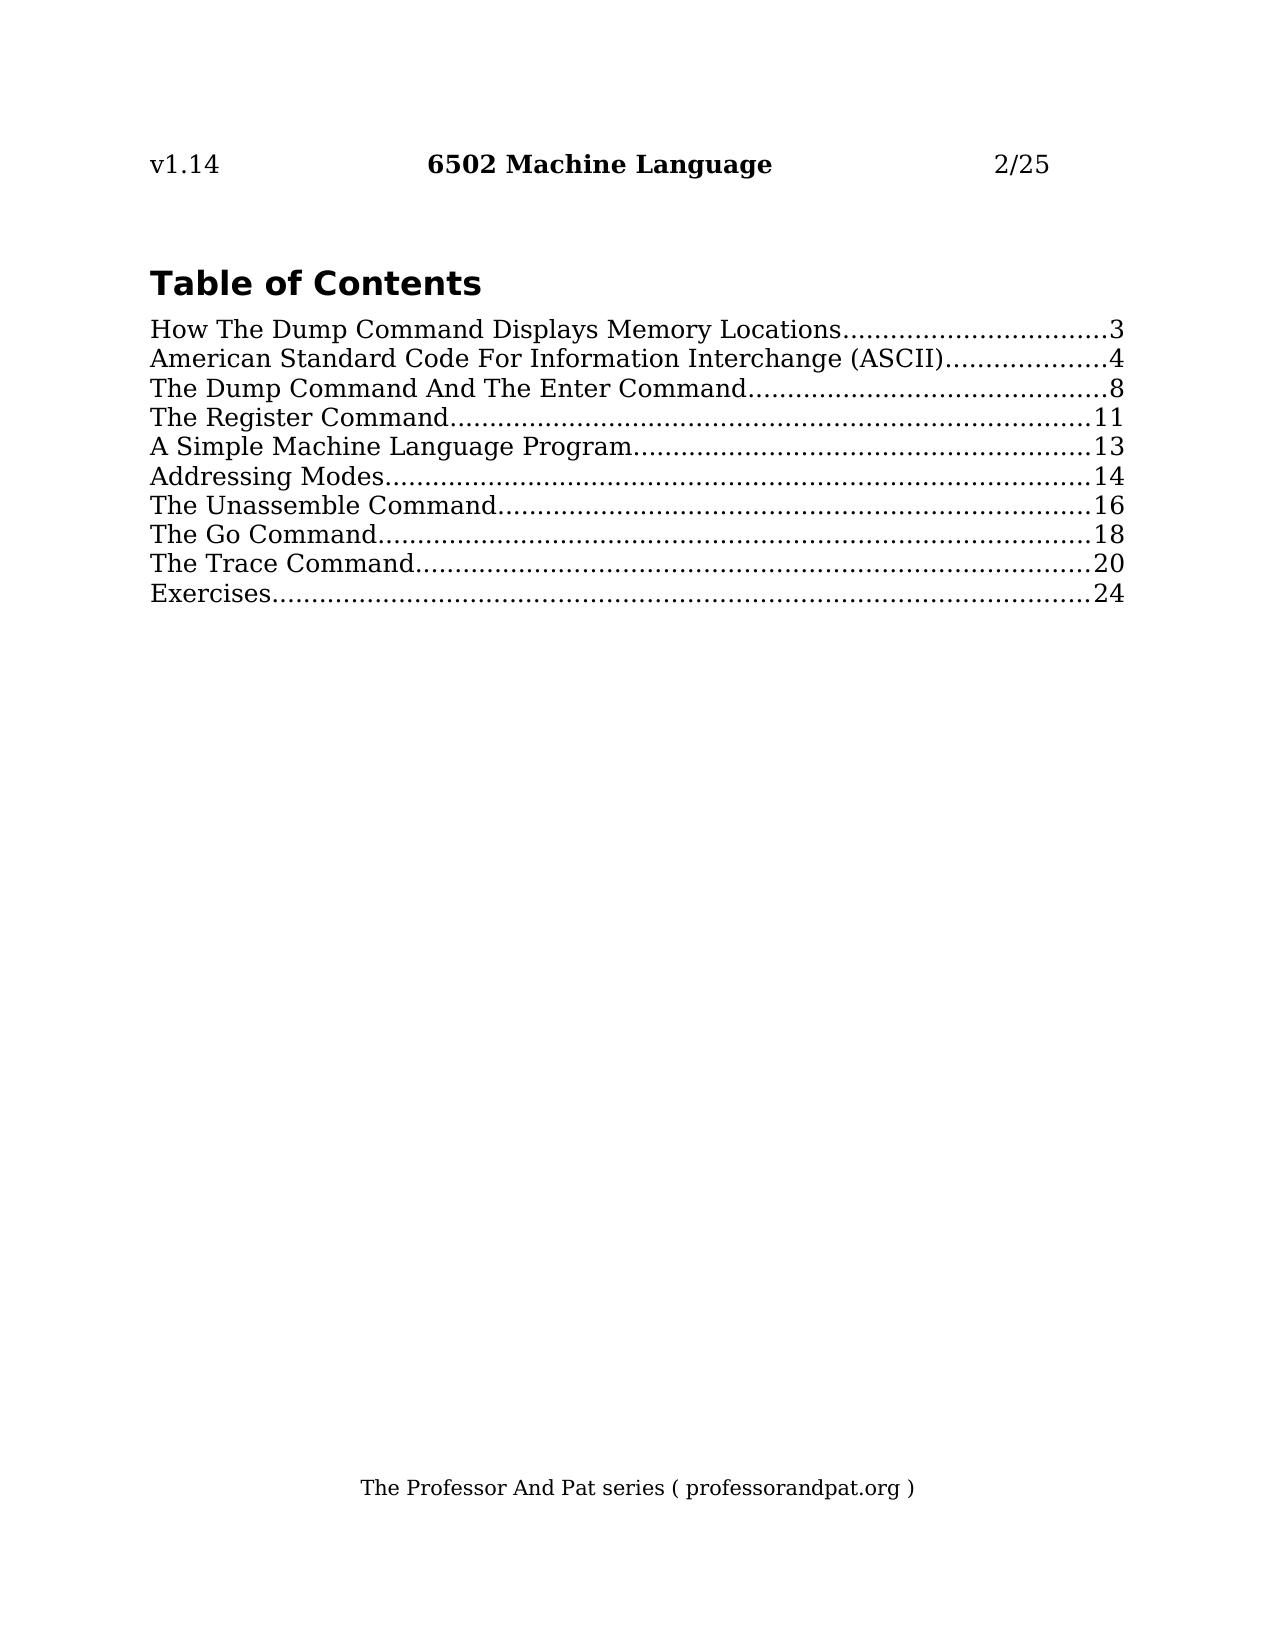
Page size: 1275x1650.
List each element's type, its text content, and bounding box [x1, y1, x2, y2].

text The Unassemble Command 16 [150, 491, 1125, 520]
subtitle Table of Contents [150, 264, 1125, 303]
text American Standard Code For Information Interchange (ASCII) 4 [150, 344, 1125, 374]
text How The Dump Command Displays Memory Locations 3 [150, 315, 1125, 344]
text The Trace Command 20 [150, 549, 1125, 579]
text The Register Command 11 [150, 403, 1125, 432]
text Addressing Modes 14 [150, 462, 1125, 491]
text The Go Command 18 [150, 520, 1125, 549]
text Exercises 24 [150, 579, 1125, 608]
text The Dump Command And The Enter Command 8 [150, 374, 1125, 403]
text A Simple Machine Language Program 13 [150, 432, 1125, 462]
